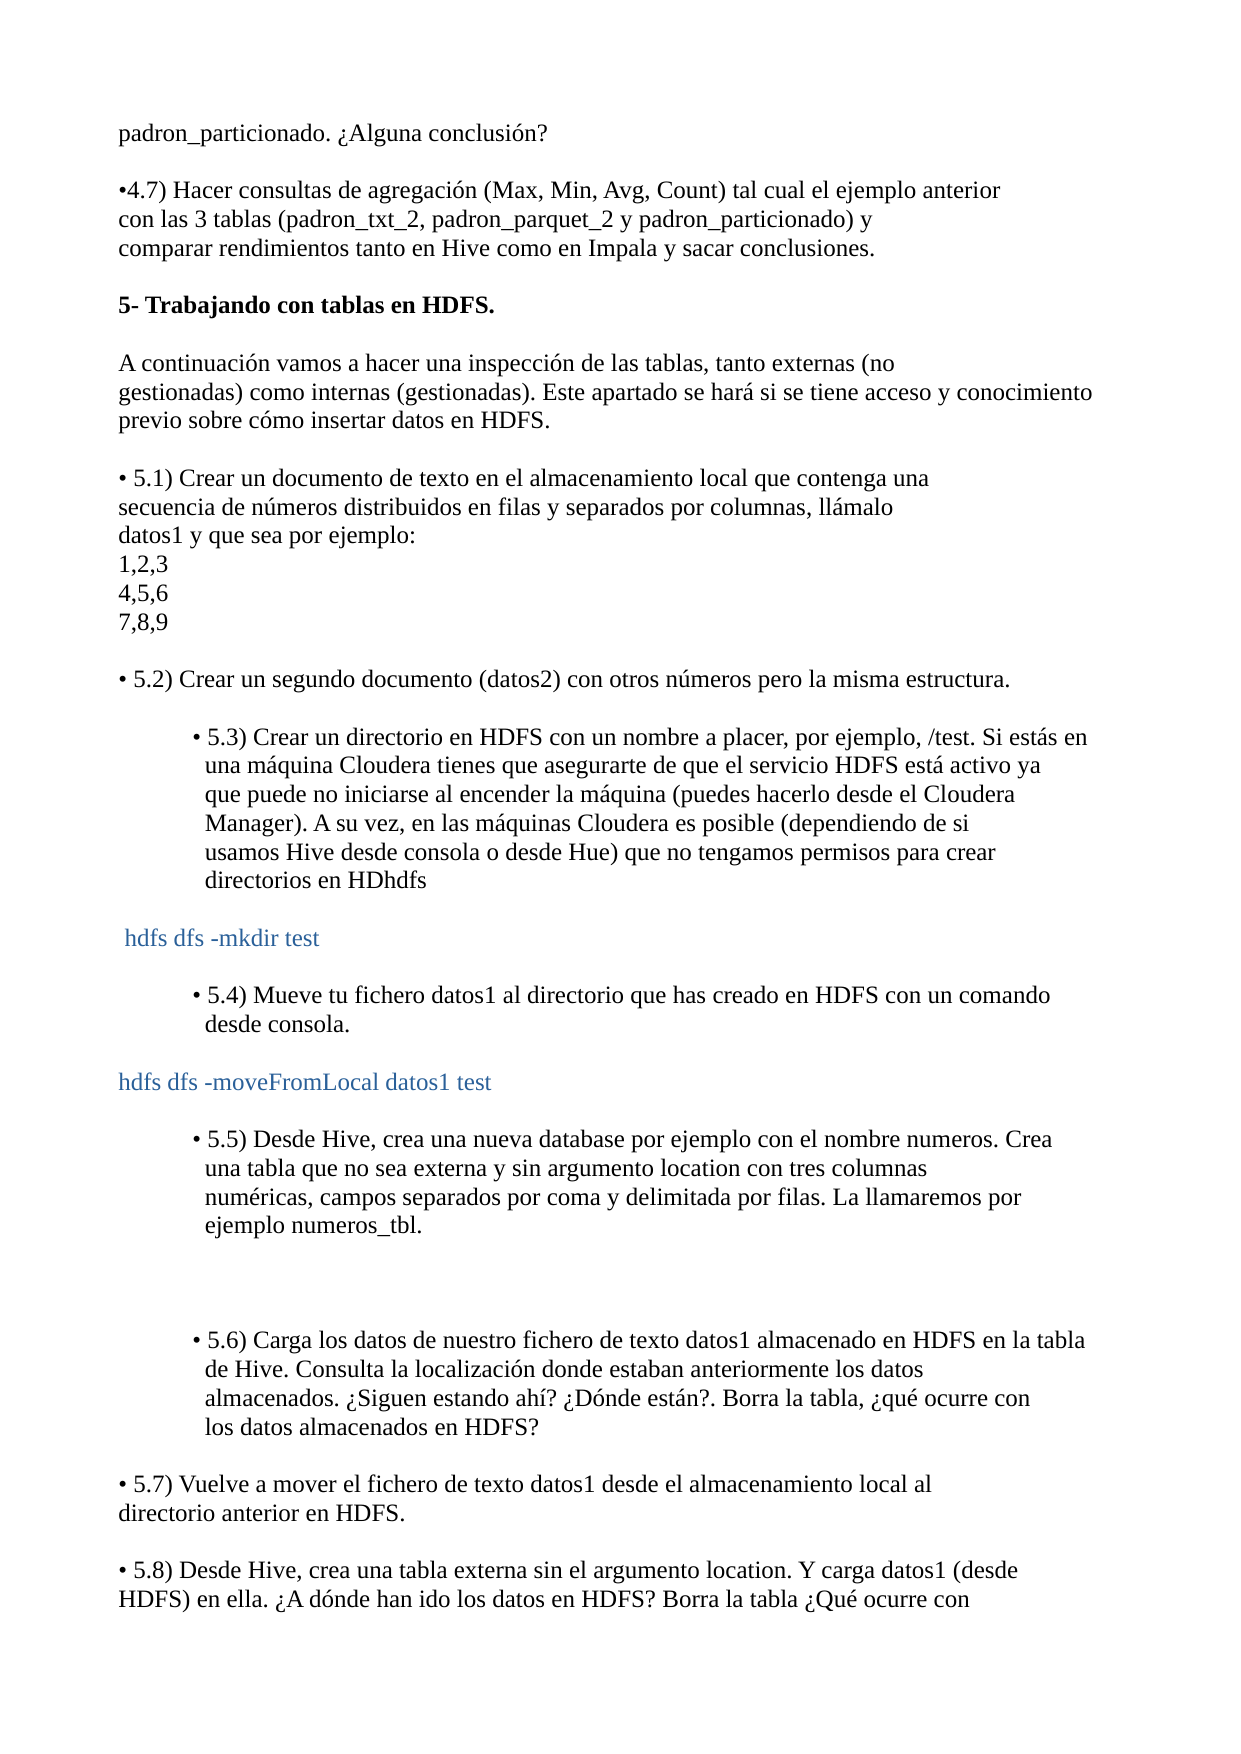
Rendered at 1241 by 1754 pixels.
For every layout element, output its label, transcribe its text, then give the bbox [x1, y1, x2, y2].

text que puede no iniciarse al encender la máquina (puedes hacerlo desde el Cloudera [118, 779, 1122, 808]
text una tabla que no sea externa y sin argumento location con tres columnas [118, 1153, 1122, 1182]
text • 5.1) Crear un documento de texto en el almacenamiento local que contenga una [118, 463, 1122, 492]
text 1,2,3 [118, 549, 1122, 578]
text secuencia de números distribuidos en filas y separados por columnas, llámalo [118, 492, 1122, 521]
text almacenados. ¿Siguen estando ahí? ¿Dónde están?. Borra la tabla, ¿qué ocurre con [118, 1383, 1122, 1412]
text • 5.6) Carga los datos de nuestro fichero de texto datos1 almacenado en HDFS en la tabla [118, 1326, 1122, 1354]
text 5- Trabajando con tablas en HDFS. [118, 291, 1122, 319]
text datos1 y que sea por ejemplo: [118, 521, 1122, 549]
text •4.7) Hacer consultas de agregación (Max, Min, Avg, Count) tal cual el ejemplo anterior [118, 176, 1122, 204]
text con las 3 tablas (padron_txt_2, padron_parquet_2 y padron_particionado) y [118, 204, 1122, 233]
text usamos Hive desde consola o desde Hue) que no tengamos permisos para crear [118, 837, 1122, 866]
text directorios en HDhdfs [118, 866, 1122, 894]
text una máquina Cloudera tienes que asegurarte de que el servicio HDFS está activo ya [118, 751, 1122, 779]
text • 5.3) Crear un directorio en HDFS con un nombre a placer, por ejemplo, /test. Si estás en [118, 722, 1122, 751]
text 4,5,6 [118, 578, 1122, 607]
text de Hive. Consulta la localización donde estaban anteriormente los datos [118, 1354, 1122, 1383]
text • 5.7) Vuelve a mover el fichero de texto datos1 desde el almacenamiento local al [118, 1469, 1122, 1498]
text los datos almacenados en HDFS? [118, 1412, 1122, 1441]
text hdfs dfs -moveFromLocal datos1 test [118, 1067, 1122, 1096]
text 7,8,9 [118, 607, 1122, 636]
text • 5.5) Desde Hive, crea una nueva database por ejemplo con el nombre numeros. Crea [118, 1124, 1122, 1153]
text desde consola. [118, 1009, 1122, 1038]
text previo sobre cómo insertar datos en HDFS. [118, 406, 1122, 434]
text A continuación vamos a hacer una inspección de las tablas, tanto externas (no [118, 348, 1122, 377]
text comparar rendimientos tanto en Hive como en Impala y sacar conclusiones. [118, 233, 1122, 262]
text directorio anterior en HDFS. [118, 1498, 1122, 1527]
text HDFS) en ella. ¿A dónde han ido los datos en HDFS? Borra la tabla ¿Qué ocurre con [118, 1584, 1122, 1613]
text padron_particionado. ¿Alguna conclusión? [118, 118, 1122, 147]
text hdfs dfs -mkdir test [118, 923, 1122, 952]
text Manager). A su vez, en las máquinas Cloudera es posible (dependiendo de si [118, 808, 1122, 837]
text gestionadas) como internas (gestionadas). Este apartado se hará si se tiene acceso y conocimiento [118, 377, 1122, 406]
text ejemplo numeros_tbl. [118, 1211, 1122, 1239]
text numéricas, campos separados por coma y delimitada por filas. La llamaremos por [118, 1182, 1122, 1211]
text • 5.8) Desde Hive, crea una tabla externa sin el argumento location. Y carga datos1 (desde [118, 1556, 1122, 1584]
text • 5.2) Crear un segundo documento (datos2) con otros números pero la misma estructura. [118, 664, 1122, 693]
text • 5.4) Mueve tu fichero datos1 al directorio que has creado en HDFS con un comando [118, 981, 1122, 1009]
